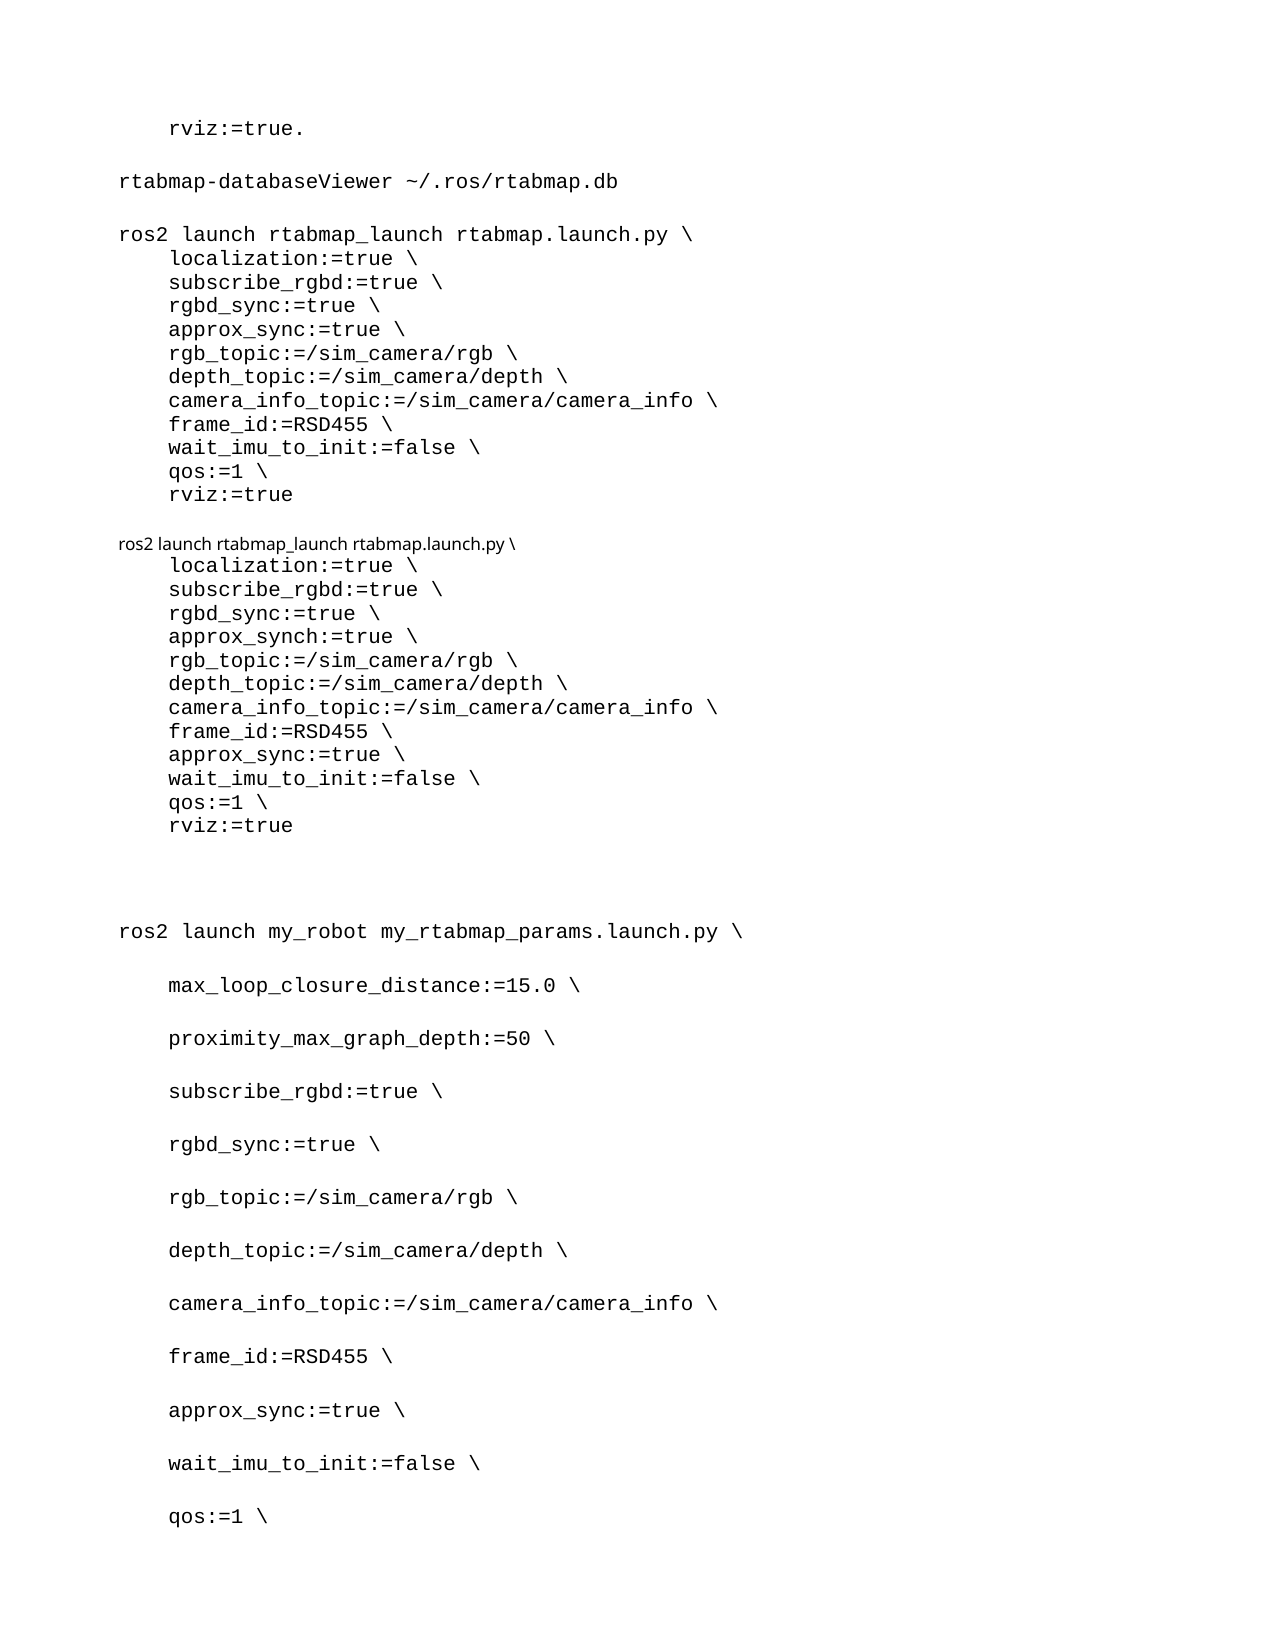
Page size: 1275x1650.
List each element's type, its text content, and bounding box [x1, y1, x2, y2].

text qos:=1 \ [118, 461, 1157, 484]
text approx_sync:=true \ [118, 319, 1157, 343]
text approx_synch:=true \ [118, 626, 1157, 650]
text rgb_topic:=/sim_camera/rgb \ [118, 650, 1157, 673]
text rtabmap-databaseViewer ~/.ros/rtabmap.db [118, 171, 1157, 195]
text approx_sync:=true \ [118, 744, 1157, 768]
text approx_sync:=true \ [118, 1400, 1157, 1423]
text subscribe_rgbd:=true \ [118, 272, 1157, 295]
text proximity_max_graph_depth:=50 \ [118, 1028, 1157, 1051]
text rgbd_sync:=true \ [118, 295, 1157, 319]
text rgbd_sync:=true \ [118, 1134, 1157, 1158]
text frame_id:=RSD455 \ [118, 413, 1157, 437]
text rviz:=true [118, 484, 1157, 508]
text wait_imu_to_init:=false \ [118, 768, 1157, 792]
text depth_topic:=/sim_camera/depth \ [118, 673, 1157, 697]
text depth_topic:=/sim_camera/depth \ [118, 366, 1157, 390]
text localization:=true \ [118, 248, 1157, 272]
text camera_info_topic:=/sim_camera/camera_info \ [118, 697, 1157, 721]
text rgb_topic:=/sim_camera/rgb \ [118, 343, 1157, 366]
text rviz:=true [118, 815, 1157, 839]
text wait_imu_to_init:=false \ [118, 1453, 1157, 1476]
text ros2 launch my_robot my_rtabmap_params.launch.py \ [118, 922, 1157, 945]
text frame_id:=RSD455 \ [118, 721, 1157, 744]
text wait_imu_to_init:=false \ [118, 437, 1157, 461]
text rgb_topic:=/sim_camera/rgb \ [118, 1187, 1157, 1211]
text localization:=true \ [118, 555, 1157, 579]
text qos:=1 \ [118, 792, 1157, 815]
text rgbd_sync:=true \ [118, 602, 1157, 626]
text depth_topic:=/sim_camera/depth \ [118, 1240, 1157, 1264]
text camera_info_topic:=/sim_camera/camera_info \ [118, 390, 1157, 413]
text subscribe_rgbd:=true \ [118, 1081, 1157, 1104]
text subscribe_rgbd:=true \ [118, 579, 1157, 602]
text qos:=1 \ [118, 1506, 1157, 1529]
text ros2 launch rtabmap_launch rtabmap.launch.py \ [118, 224, 1157, 248]
text ros2 launch rtabmap_launch rtabmap.launch.py \ [118, 532, 1157, 555]
text rviz:=true. [118, 118, 1157, 142]
text frame_id:=RSD455 \ [118, 1347, 1157, 1370]
text camera_info_topic:=/sim_camera/camera_info \ [118, 1293, 1157, 1317]
text max_loop_closure_distance:=15.0 \ [118, 975, 1157, 998]
